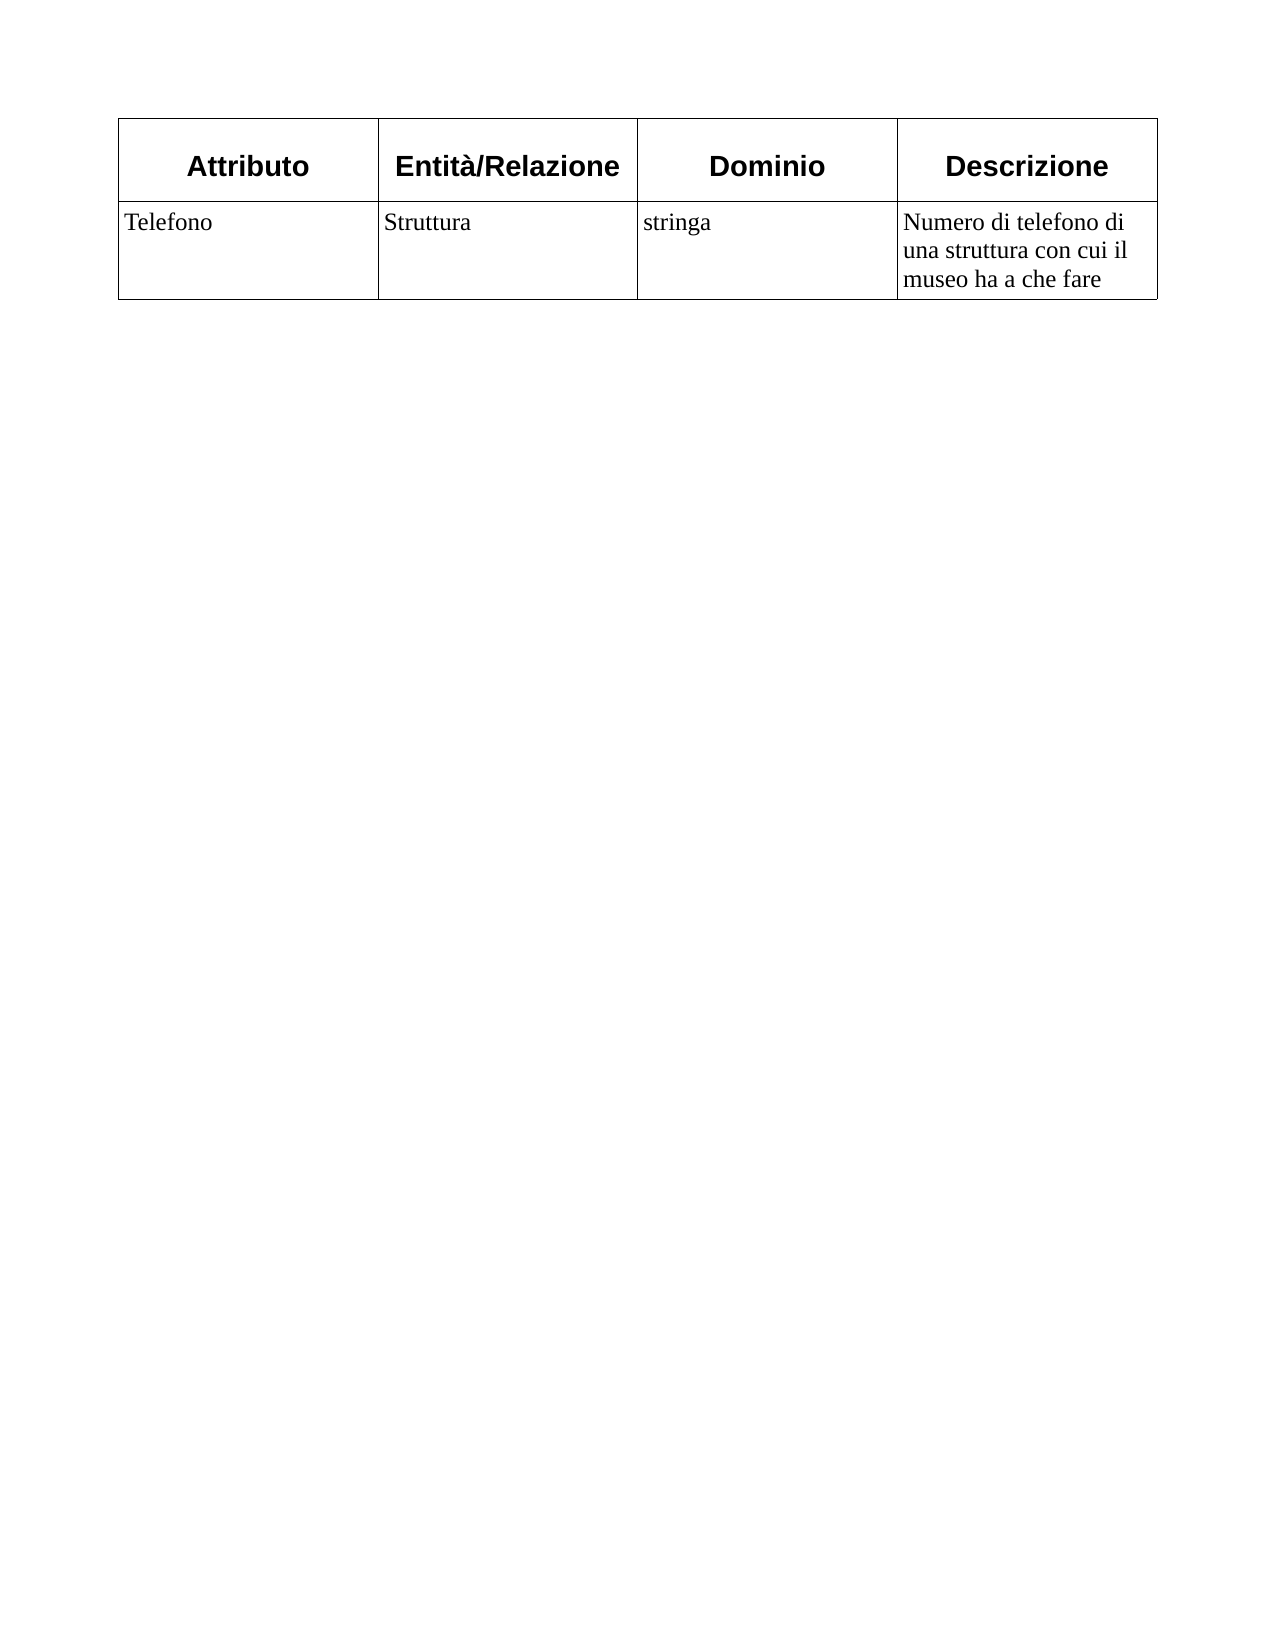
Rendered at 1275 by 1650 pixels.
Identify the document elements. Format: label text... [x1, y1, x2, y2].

table_header Descrizione [898, 119, 1157, 201]
table_header Attributo [119, 119, 378, 201]
table_header Dominio [638, 119, 897, 201]
table_header Entità/Relazione [379, 119, 637, 201]
table_cell stringa [638, 202, 897, 298]
table_cell Numero di telefono di una struttura con cui il museo ha a che fare [898, 202, 1157, 298]
table_cell Struttura [379, 202, 637, 298]
table_cell Telefono [119, 202, 378, 298]
